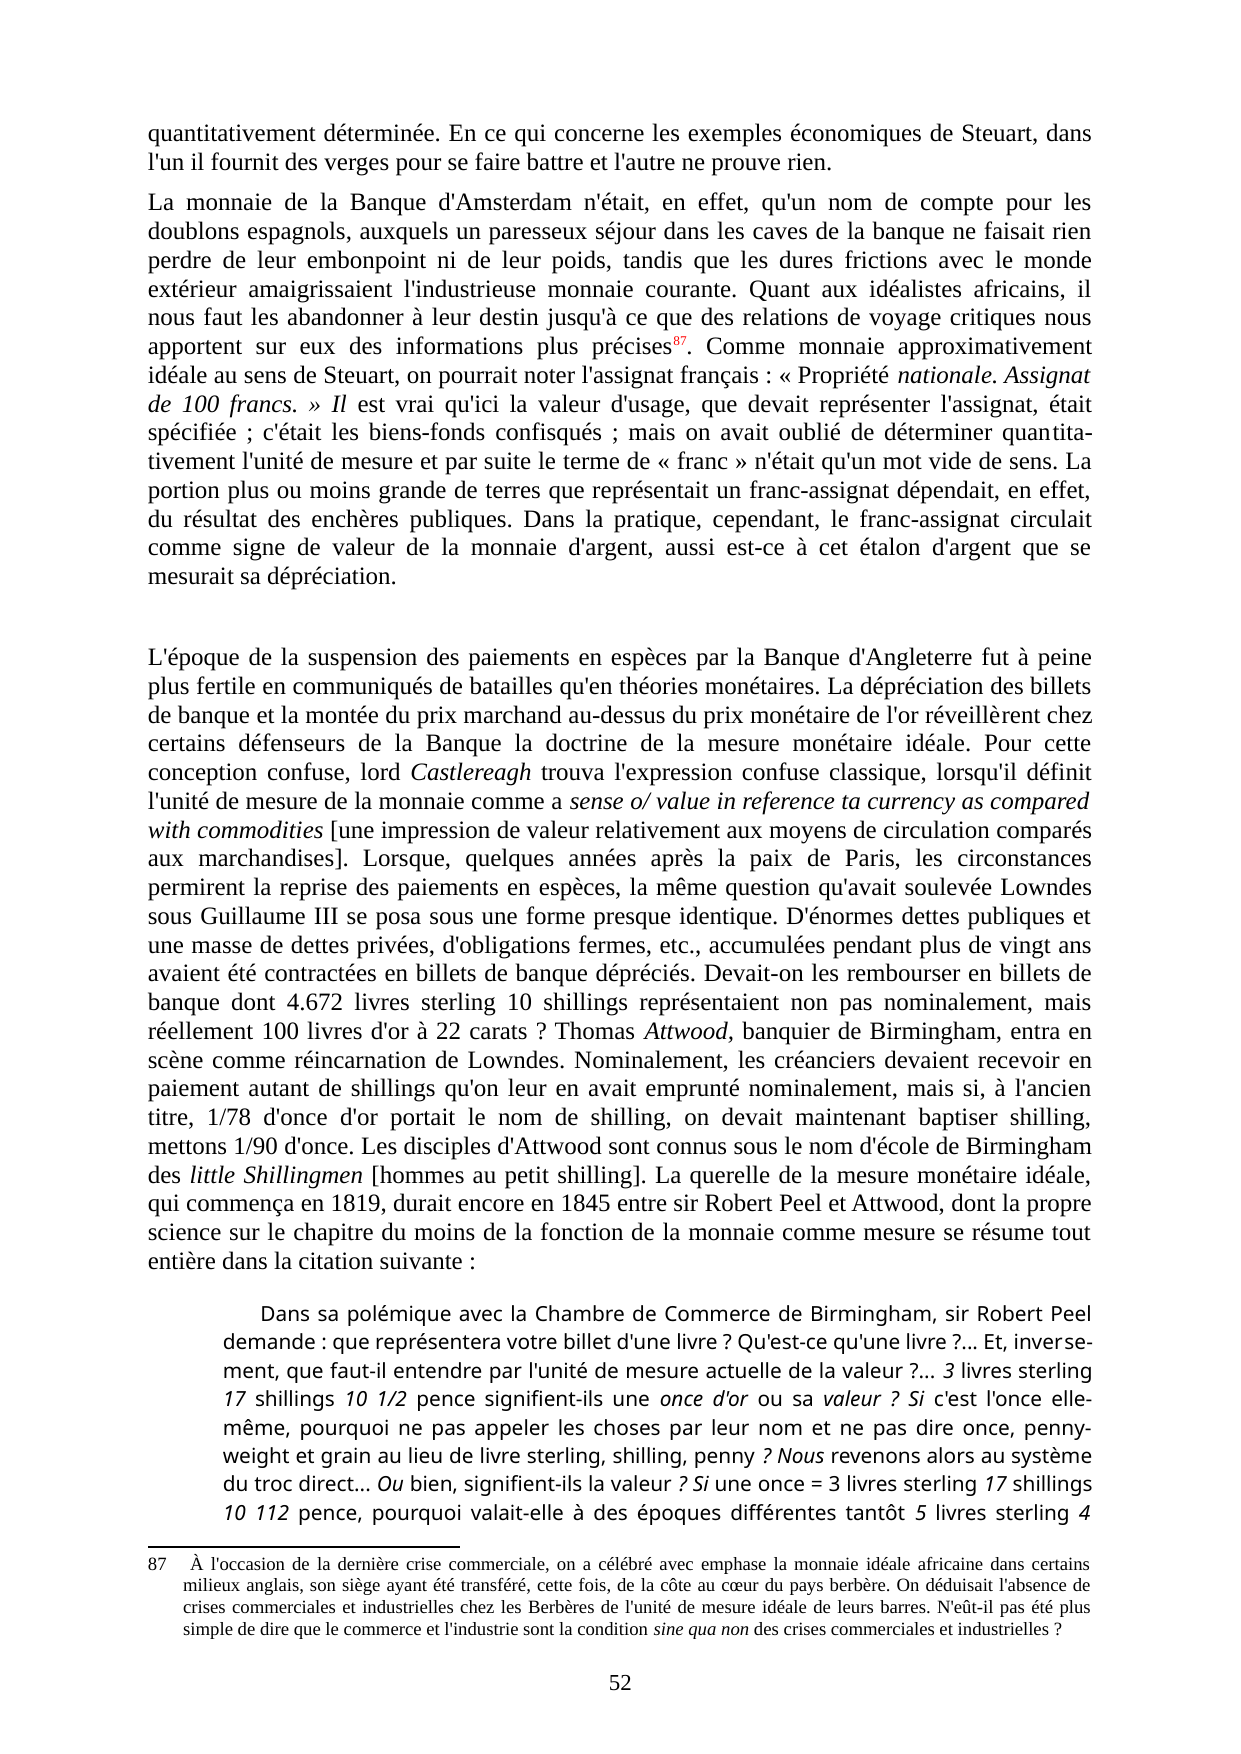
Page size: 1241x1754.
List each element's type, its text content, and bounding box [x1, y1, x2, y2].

text À l'occasion de la dernière crise commerciale, on a célébré avec emphase la monnaie idéale africaine dans certains milieux anglais, son siège ayant été transféré, cette fois, de la côte au cœur du pays berbère. On déduisait l'absence de crises commerciales et industrielles chez les Berbères de l'unité de mesure idéale de leurs barres. N'eût-il pas été plus simple de dire que le commerce et l'industrie sont la condition sine qua non des crises commerciales et industrielles ? [148, 1553, 1093, 1639]
text L'époque de la suspension des paiements en espèces par la Banque d'Angleterre fut à peine plus fertile en communiqués de batailles qu'en théories monétaires. La dépréciation des billets de banque et la montée du prix marchand au-dessus du prix monétaire de l'or réveillè­rent chez certains défenseurs de la Banque la doctrine de la mesure monétaire idéale. Pour cette conception confuse, lord Castlereagh trouva l'expression confuse classique, lorsqu'il définit l'unité de mesure de la monnaie comme a sense o/ value in reference ta currency as compared with commodities [une impression de valeur relativement aux moyens de circulation comparés aux marchandises]. Lorsque, quelques années après la paix de Paris, les circonstances permirent la reprise des paiements en espèces, la même question qu'avait soulevée Lowndes sous Guillaume III se posa sous une forme presque identique. D'énormes dettes publiques et une masse de dettes privées, d'obligations fermes, etc., accumulées pendant plus de vingt ans avaient été contractées en billets de banque dépréciés. Devait-on les rembourser en billets de banque dont 4.672 livres sterling 10 shillings représentaient non pas nominalement, mais réellement 100 livres d'or à 22 carats ? Thomas Attwood, banquier de Birmingham, entra en scène comme réincarnation de Lowndes. Nominalement, les créanciers devaient recevoir en paiement autant de shillings qu'on leur en avait emprunté nominalement, mais si, à l'ancien titre, 1/78 d'once d'or portait le nom de shilling, on devait maintenant baptiser shilling, mettons 1/90 d'once. Les disciples d'Attwood sont connus sous le nom d'école de Birmingham des little Shillingmen [hommes au petit shilling]. La querelle de la mesure monétaire idéale, qui commença en 1819, durait encore en 1845 entre sir Robert Peel et Attwood, dont la propre science sur le chapitre du moins de la fonction de la monnaie comme mesure se résume tout entière dans la citation suivante : [148, 642, 1093, 1275]
text quantitativement déter­mi­née. En ce qui concerne les exemples économiques de Steuart, dans l'un il fournit des verges pour se faire battre et l'autre ne prouve rien. [148, 118, 1093, 176]
text Dans sa polémique avec la Chambre de Commerce de Birmingham, sir Robert Peel deman­de : que représentera votre billet d'une livre ? Qu'est-ce qu'une livre ?... Et, inver­s­e­­ment, que faut-il entendre par l'unité de mesure actuelle de la valeur ?... 3 livres sterling 17 shillings 10 1/2 pence signifient-ils une once d'or ou sa valeur ? Si c'est l'once elle-même, pourquoi ne pas appeler les choses par leur nom et ne pas dire once, penny-weight et grain au lieu de livre sterling, shilling, penny ? Nous revenons alors au système du troc direct... Ou bien, signifient-ils la valeur ? Si une once = 3 livres sterling 17 shillings 10 112 pence, pourquoi valait-elle à des époques différentes tantôt 5 livres sterling 4 [223, 1299, 1093, 1526]
text La monnaie de la Banque d'Amsterdam n'était, en effet, qu'un nom de compte pour les doublons espagnols, auxquels un paresseux séjour dans les caves de la banque ne faisait rien perdre de leur embonpoint ni de leur poids, tandis que les dures frictions avec le monde extérieur amaigrissaient l'industrieuse monnaie courante. Quant aux idéalistes africains, il nous faut les abandonner à leur destin jusqu'à ce que des relations de voyage critiques nous apportent sur eux des informations plus précises. Comme monnaie approximativement idéale au sens de Steuart, on pourrait noter l'assignat français : « Propriété nationale. Assignat de 100 francs. » Il est vrai qu'ici la valeur d'usage, que devait représenter l'assignat, était spécifiée ; c'était les biens-fonds confisqués ; mais on avait oublié de déterminer quan­tita­tivement l'unité de mesure et par suite le terme de « franc » n'était qu'un mot vide de sens. La portion plus ou moins grande de terres que représentait un franc-assignat dépendait, en effet, du résultat des enchères publiques. Dans la pratique, cependant, le franc-assignat circulait comme signe de valeur de la monnaie d'argent, aussi est-ce à cet étalon d'argent que se mesurait sa dépréciation. [148, 187, 1093, 590]
